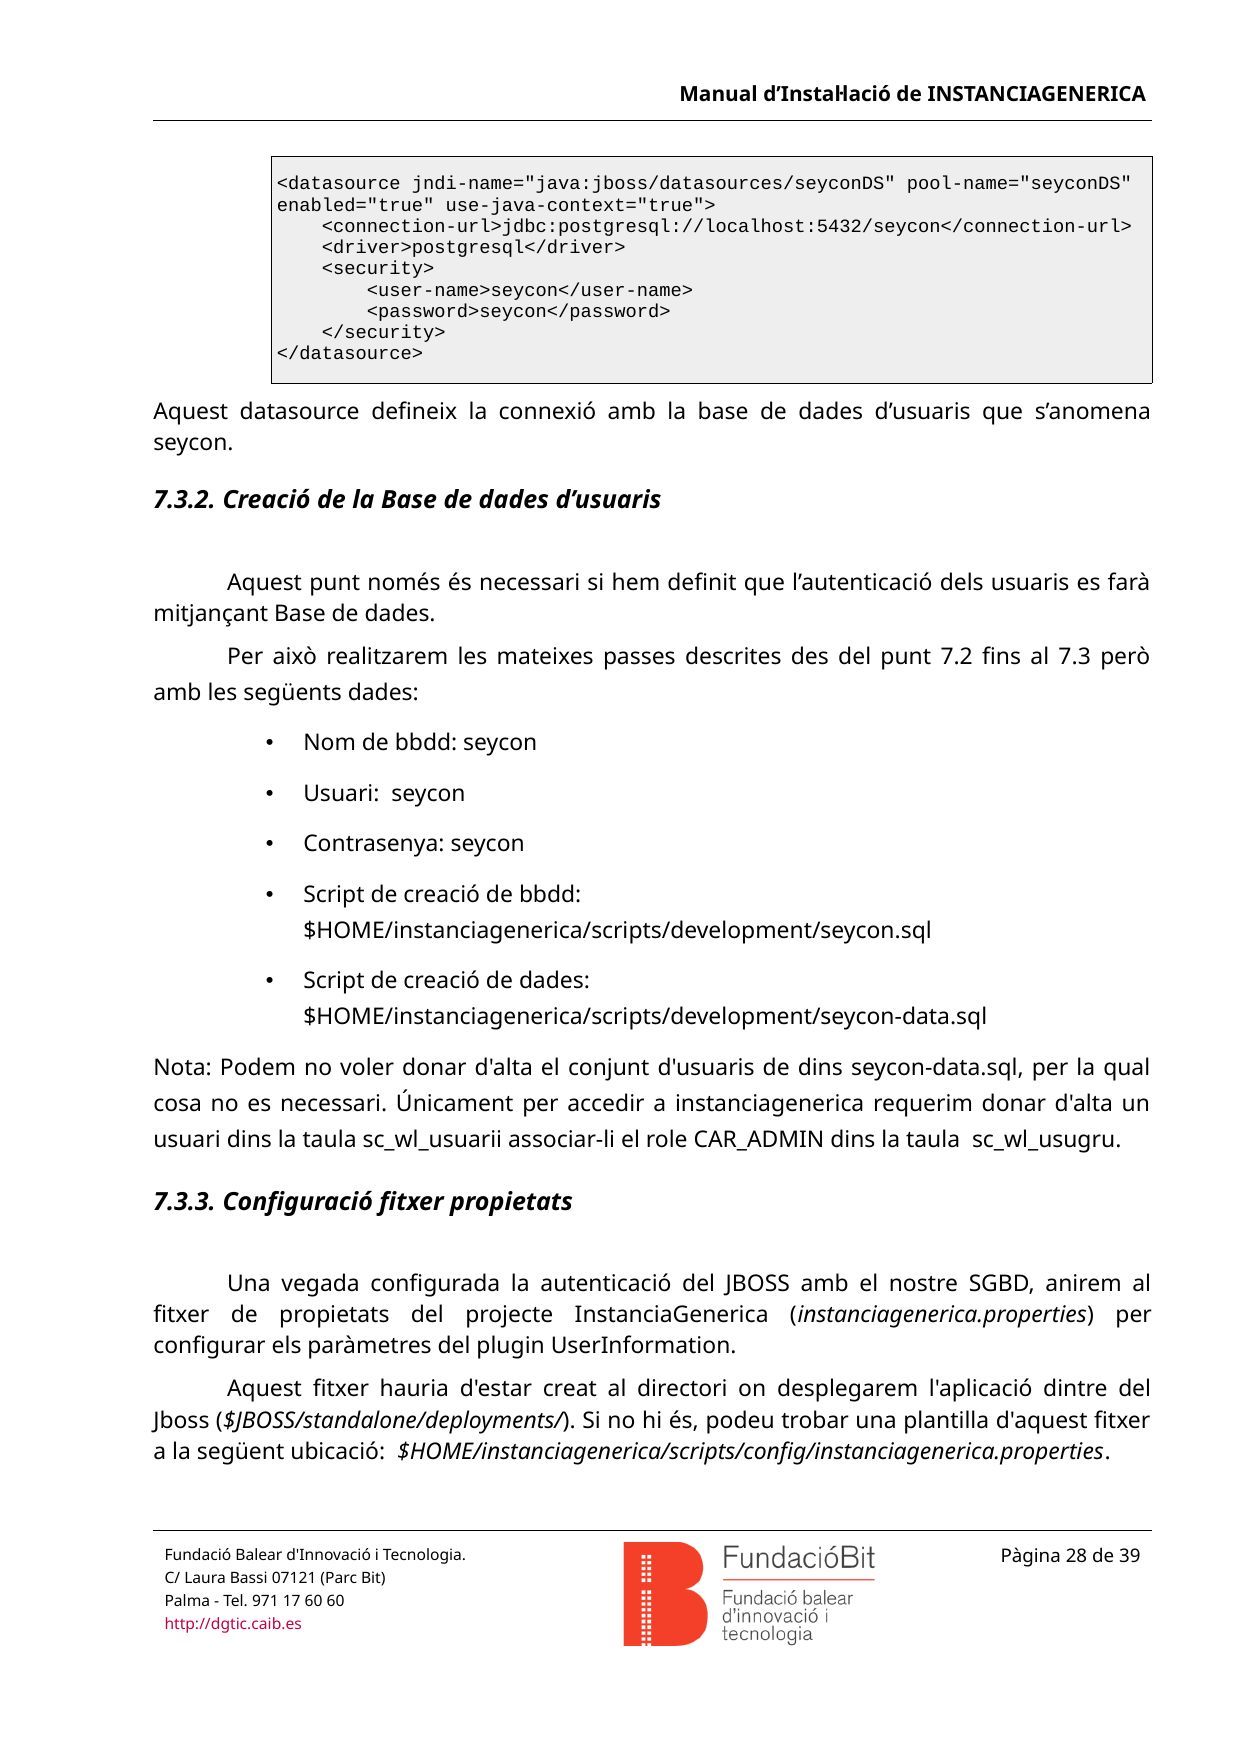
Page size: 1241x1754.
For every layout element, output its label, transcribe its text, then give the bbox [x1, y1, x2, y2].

table_header <datasource jndi-name="java:jboss/datasources/seyconDS" pool-name="seyconDS" enabled="true" use-java-context="true"> <connection-url>jdbc:postgresql://localhost:5432/seycon</connection-url> <driver>postgresql</driver> <security> <user-name>seycon</user-name> <password>seycon</password> </security> </datasource> [272, 157, 1152, 383]
picture [623, 1542, 875, 1646]
text Nota: Podem no voler donar d'alta el conjunt d'usuaris de dins seycon-data.sql, per la qual cosa no es necessari. Únicament per accedir a instanciagenerica requerim donar d'alta un usuari dins la taula sc_wl_usuarii associar-li el role CAR_ADMIN dins la taula sc_wl_usugru. [153, 1051, 1152, 1154]
text Per això realitzarem les mateixes passes descrites des del punt 7.2 fins al 7.3 però amb les següents dades: [153, 640, 1152, 707]
subtitle Creació de la Base de dades d’usuaris [153, 482, 1152, 516]
text Aquest datasource defineix la connexió amb la base de dades d’usuaris que s’anomena seycon. [153, 395, 1152, 457]
list Nom de bbdd: seycon [266, 726, 1152, 757]
text Aquest punt només és necessari si hem definit que l’autenticació dels usuaris es farà mitjançant Base de dades. [153, 566, 1152, 628]
subtitle Configuració fitxer propietats [153, 1183, 1152, 1218]
text Una vegada configurada la autenticació del JBOSS amb el nostre SGBD, anirem al fitxer de propietats del projecte InstanciaGenerica (instanciagenerica.properties) per configurar els paràmetres del plugin UserInformation. [153, 1267, 1152, 1361]
text Aquest fitxer hauria d'estar creat al directori on desplegarem l'aplicació dintre del Jboss ($JBOSS/standalone/deployments/). Si no hi és, podeu trobar una plantilla d'aquest fitxer a la següent ubicació: $HOME/instanciagenerica/scripts/config/instanciagenerica.properties. [153, 1372, 1152, 1466]
list Contrasenya: seycon [266, 827, 1152, 858]
list Script de creació de bbdd: $HOME/instanciagenerica/scripts/development/seycon.sql [266, 878, 1152, 945]
list Script de creació de dades: $HOME/instanciagenerica/scripts/development/seycon-data.sql [266, 964, 1152, 1031]
list Usuari: seycon [266, 777, 1152, 808]
